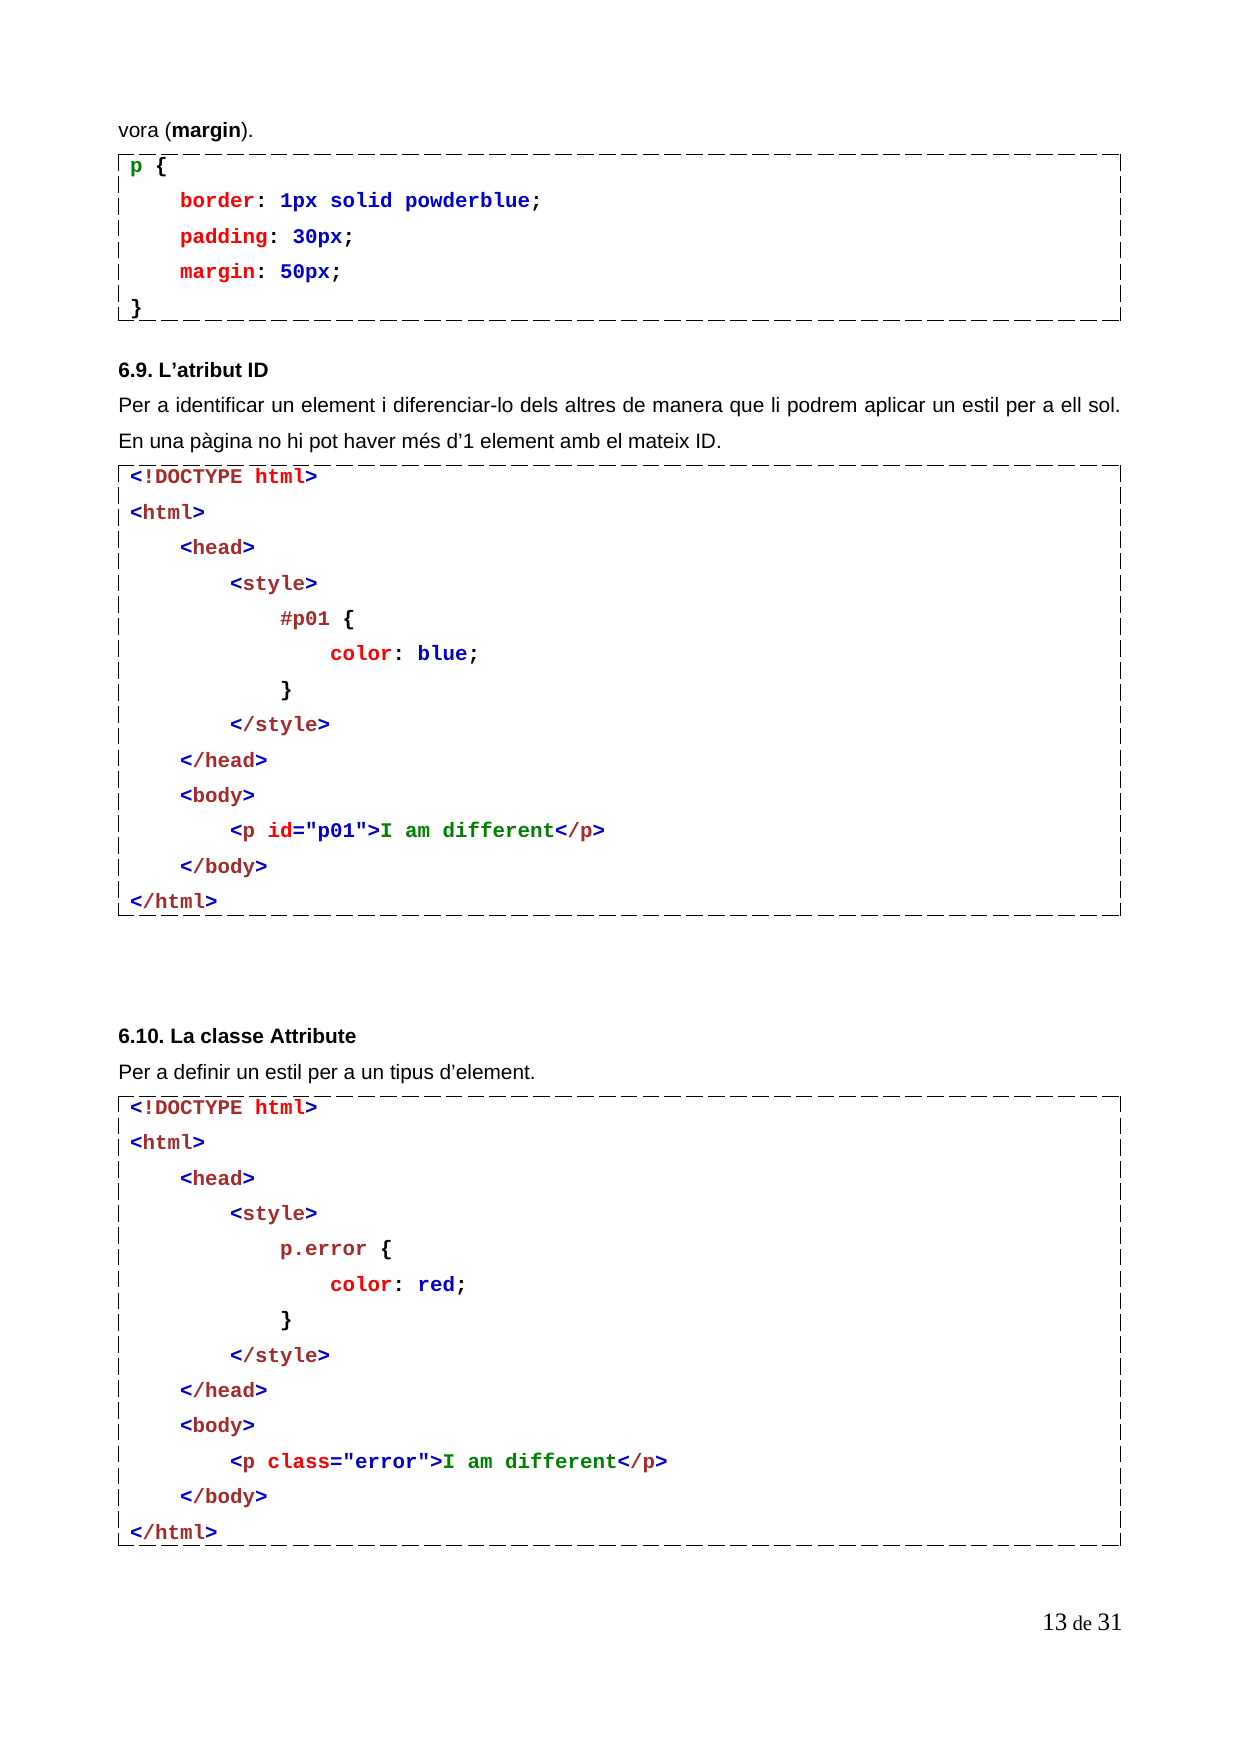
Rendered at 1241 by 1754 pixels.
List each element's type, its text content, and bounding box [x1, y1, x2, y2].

table_header <!DOCTYPE html> <html> <head> <style> p.error { color: red; } </style> </head> <body> <p class="error">I am different</p> </body> </html> [118, 1096, 1121, 1545]
text 6.10. La classe Attribute [118, 1024, 1122, 1048]
table_header p { border: 1px solid powderblue; padding: 30px; margin: 50px; } [118, 154, 1121, 320]
text 6.9. L’atribut ID [118, 357, 1122, 381]
text Per a definir un estil per a un tipus d’element. [118, 1060, 1122, 1084]
text vora (margin). [118, 118, 1122, 142]
table_header <!DOCTYPE html> <html> <head> <style> #p01 { color: blue; } </style> </head> <body> <p id="p01">I am different</p> </body> </html> [118, 465, 1121, 915]
text Per a identificar un element i diferenciar-lo dels altres de manera que li podrem aplicar un estil per a ell sol. En una pàgina no hi pot haver més d’1 element amb el mateix ID. [118, 393, 1122, 453]
